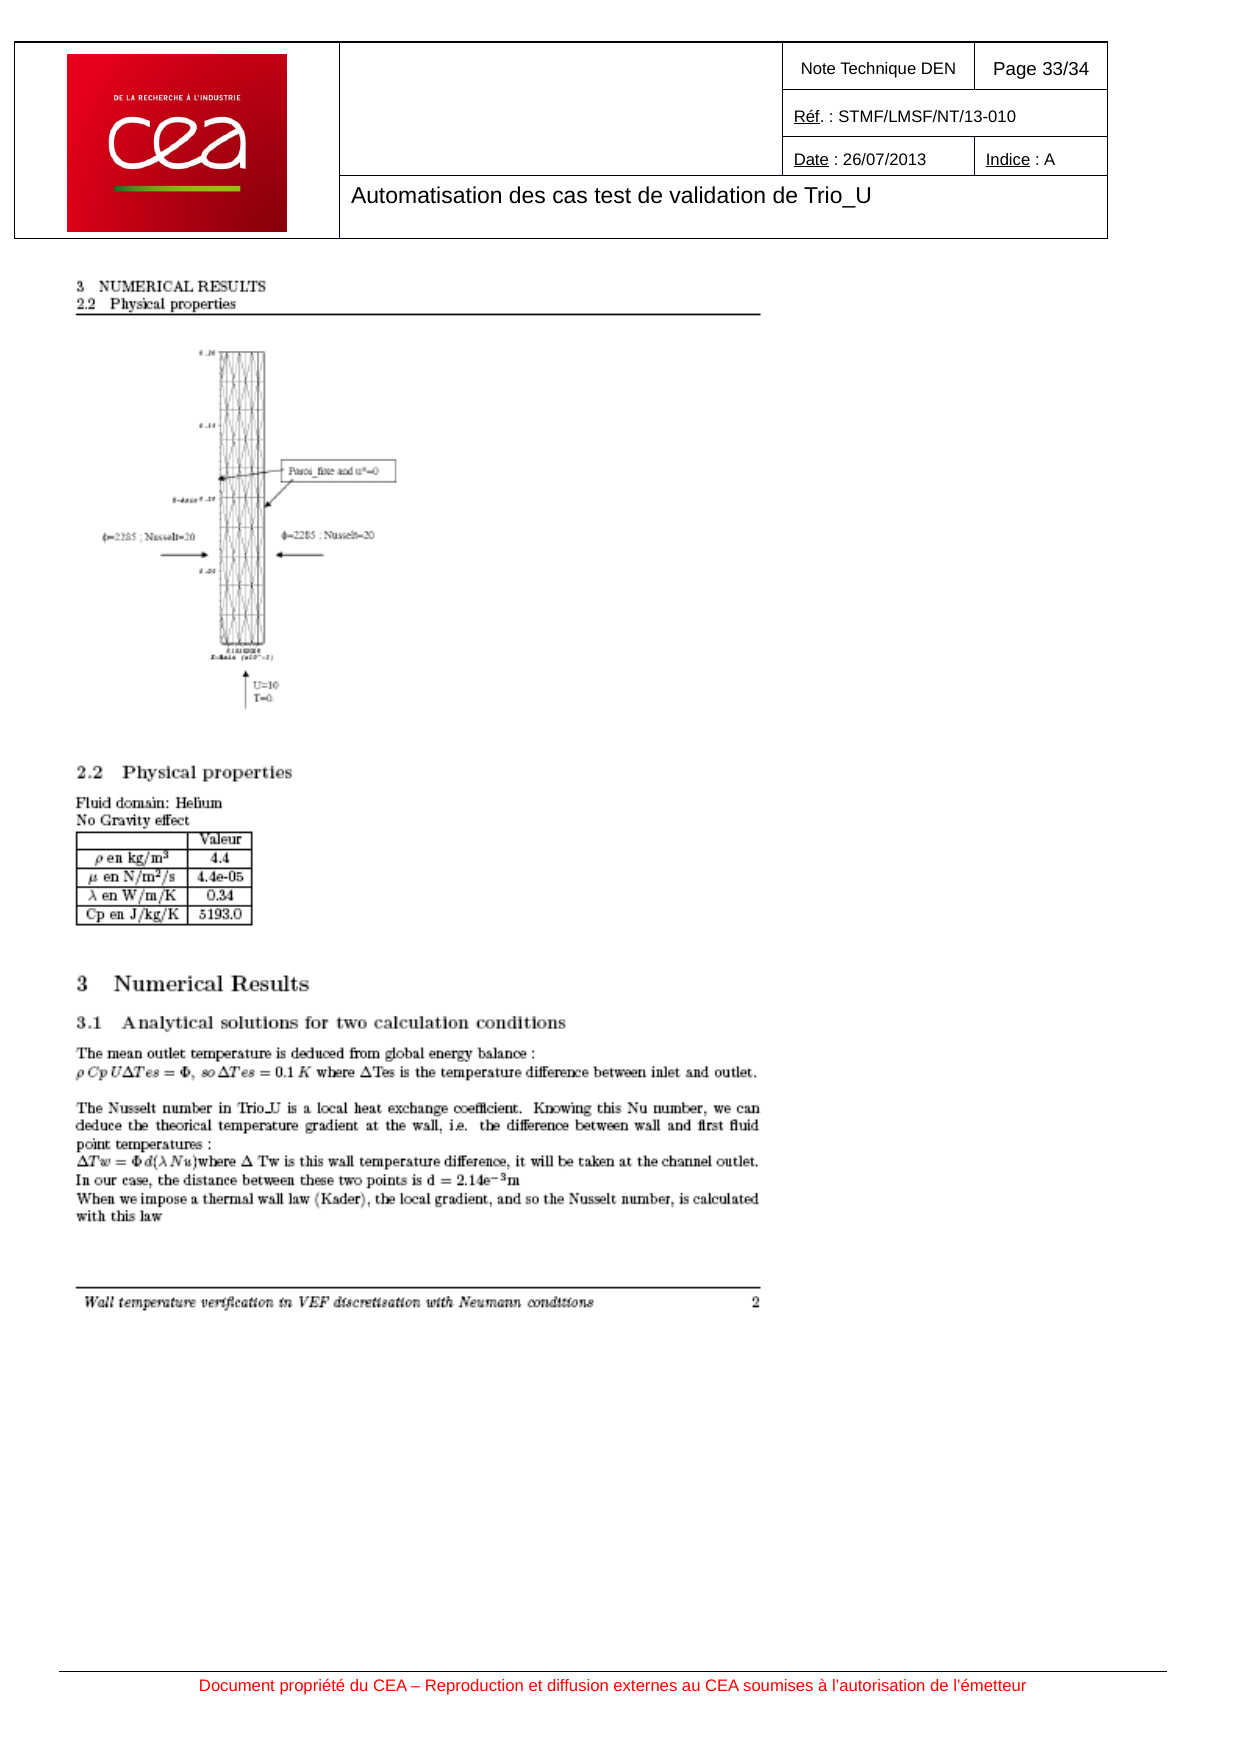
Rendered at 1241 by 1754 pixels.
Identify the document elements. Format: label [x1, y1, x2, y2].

picture [67, 54, 287, 232]
picture [59, 267, 778, 1331]
